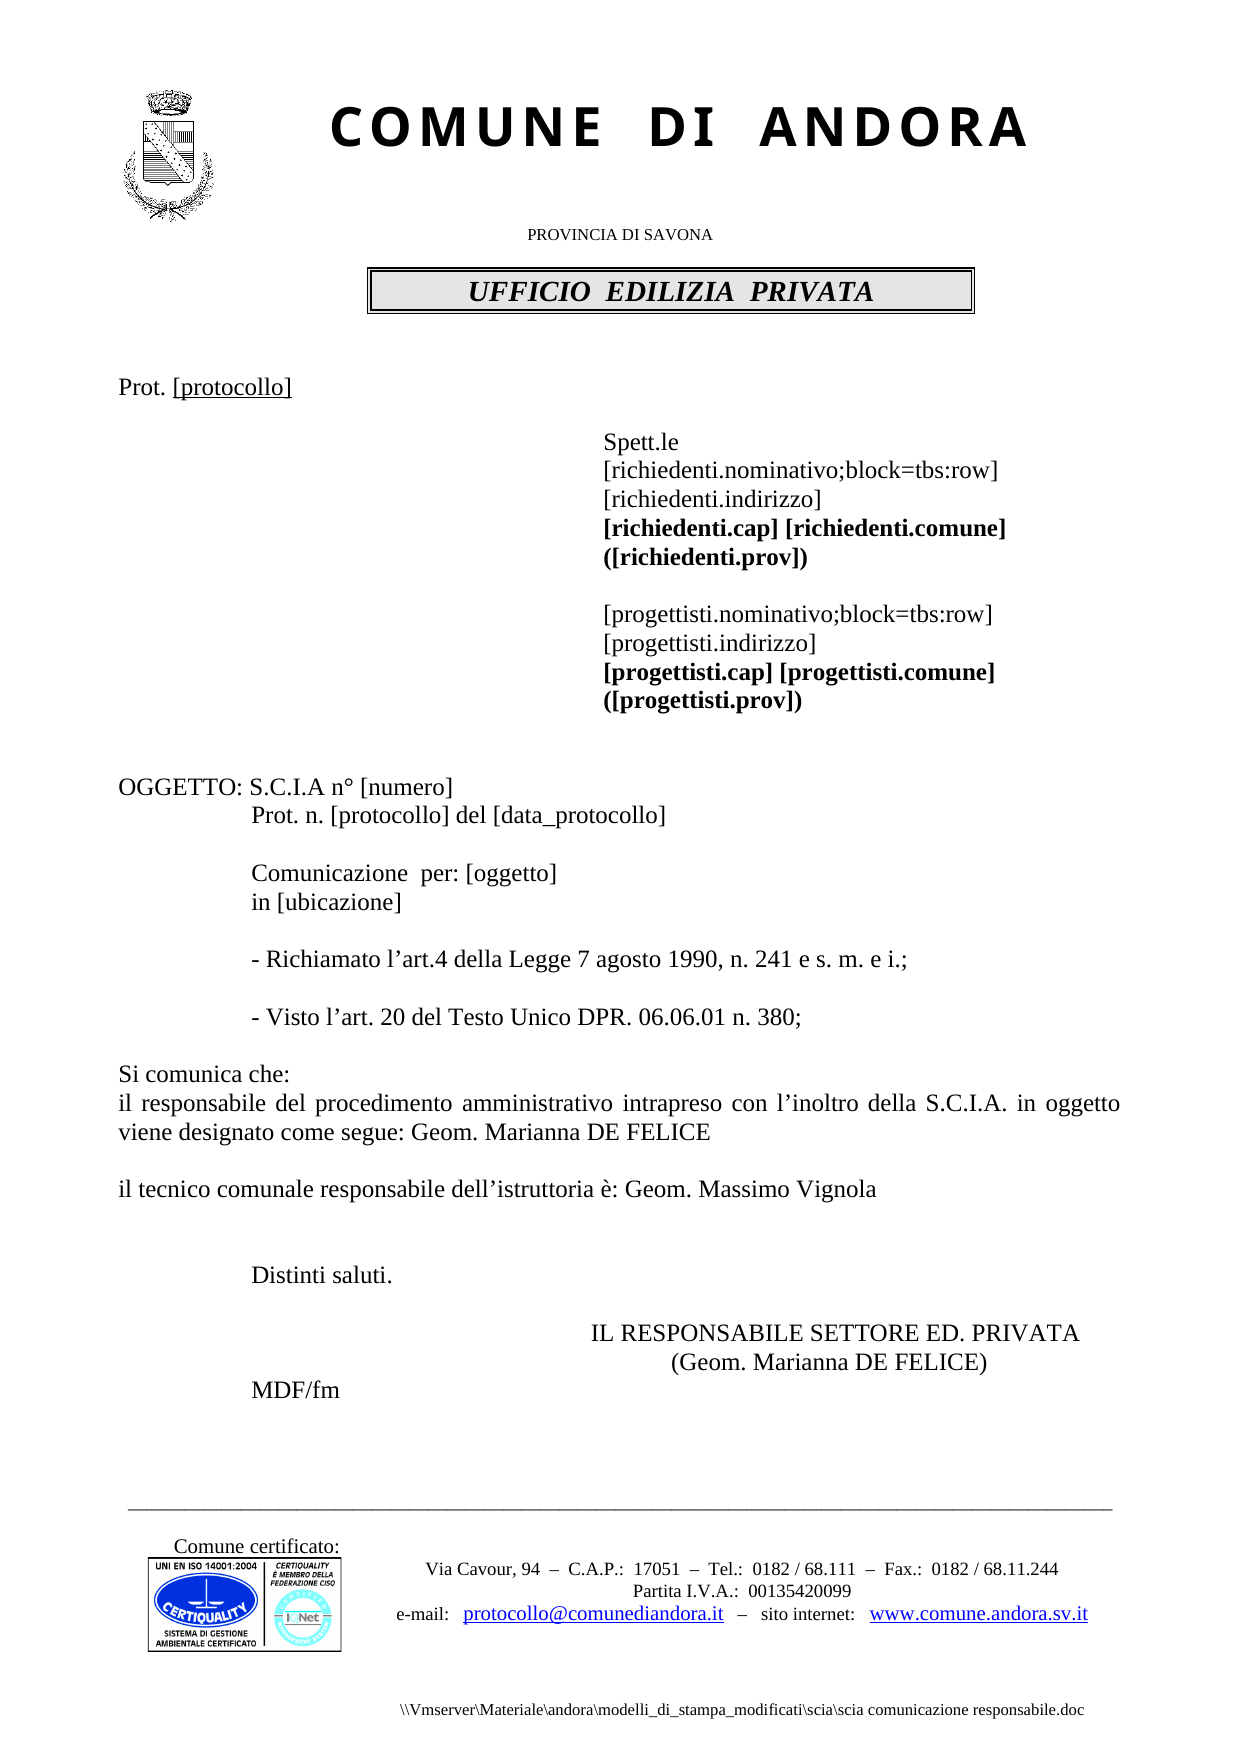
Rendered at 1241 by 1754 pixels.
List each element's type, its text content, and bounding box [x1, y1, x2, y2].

text Prot. n. [protocollo] del [data_protocollo] [118, 801, 1122, 829]
text Distinti saluti. [118, 1261, 1122, 1289]
table_cell [383, 599, 596, 714]
text Si comunica che: [118, 1059, 1122, 1088]
table_cell [progettisti.nominativo;block=tbs:row] [progettisti.indirizzo] [progettisti.cap] [progettisti.comune] ([progettisti.prov]) [596, 599, 1122, 714]
text il tecnico comunale responsabile dell’istruttoria è: Geom. Massimo Vignola [118, 1174, 1122, 1203]
picture [147, 1557, 342, 1652]
table_header Spett.le [richiedenti.nominativo;block=tbs:row] [richiedenti.indirizzo] [richiedenti.cap] [richiedenti.comune] ([richiedenti.prov]) [596, 427, 1122, 599]
text MDF/fm [118, 1376, 1122, 1404]
table_header [118, 427, 383, 599]
text UFFICIO EDILIZIA PRIVATA [373, 274, 969, 307]
text IL RESPONSABILE SETTORE ED. PRIVATA [118, 1318, 1122, 1347]
text COMUNE DI ANDORA [219, 89, 1122, 225]
text il responsabile del procedimento amministrativo intrapreso con l’inoltro della S.C.I.A. in oggetto viene designato come segue: Geom. Marianna DE FELICE [118, 1088, 1122, 1146]
text OGGETTO: S.C.I.A n° [numero] [118, 772, 1122, 801]
picture [118, 88, 219, 225]
text (Geom. Marianna DE FELICE) [118, 1347, 1122, 1376]
text Prot. [protocollo] [118, 372, 1122, 401]
text - Richiamato l’art.4 della Legge 7 agosto 1990, n. 241 e s. m. e i.; [118, 944, 1122, 973]
text PROVINCIA DI SAVONA [118, 225, 1122, 244]
table_cell [118, 599, 383, 714]
text - Visto l’art. 20 del Testo Unico DPR. 06.06.01 n. 380; [251, 1002, 1122, 1031]
table_header [383, 427, 596, 599]
text Comunicazione per: [oggetto] [118, 858, 1122, 887]
text in [ubicazione] [118, 887, 1122, 916]
